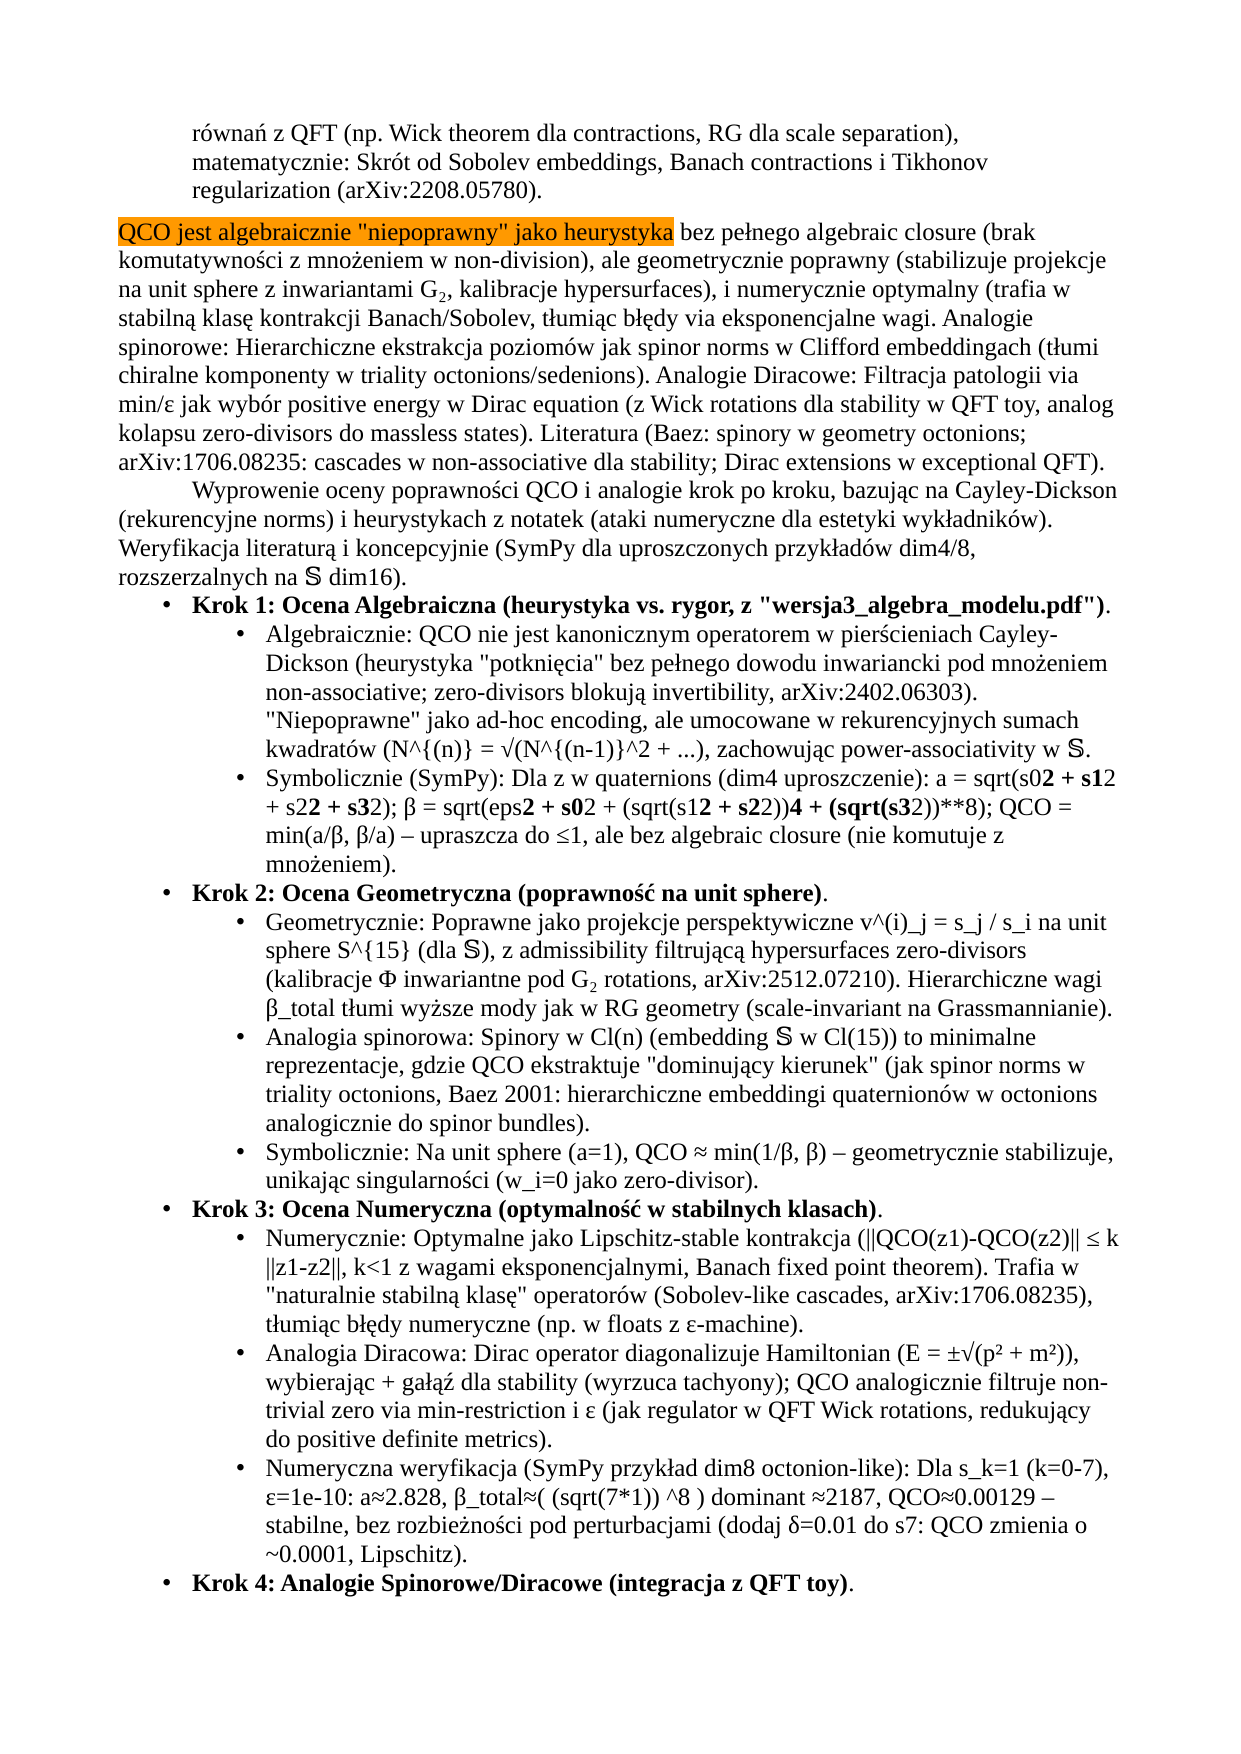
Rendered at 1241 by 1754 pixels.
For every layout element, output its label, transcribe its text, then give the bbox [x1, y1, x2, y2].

list Krok 4: Analogie Spinorowe/Diracowe (integracja z QFT toy). [162, 1568, 1122, 1597]
text Wyprowenie oceny poprawności QCO i analogie krok po kroku, bazując na Cayley-Dickson (rekurencyjne norms) i heurystykach z notatek (ataki numeryczne dla estetyki wykładników). Weryfikacja literaturą i koncepcyjnie (SymPy dla uproszczonych przykładów dim4/8, rozszerzalnych na 𝕊 dim16). [118, 476, 1122, 591]
list Krok 3: Ocena Numeryczna (optymalność w stabilnych klasach). [162, 1194, 1122, 1223]
list równań z QFT (np. Wick theorem dla contractions, RG dla scale separation), matematycznie: Skrót od Sobolev embeddings, Banach contractions i Tikhonov regularization (arXiv:2208.05780). [162, 118, 1122, 204]
list Algebraicznie: QCO nie jest kanonicznym operatorem w pierścieniach Cayley-Dickson (heurystyka "potknięcia" bez pełnego dowodu inwariancki pod mnożeniem non-associative; zero-divisors blokują invertibility, arXiv:2402.06303). "Niepoprawne" jako ad-hoc encoding, ale umocowane w rekurencyjnych sumach kwadratów (N^{(n)} = √(N^{(n-1)}^2 + ...), zachowując power-associativity w 𝕊. [236, 619, 1122, 763]
list Analogia spinorowa: Spinory w Cl(n) (embedding 𝕊 w Cl(15)) to minimalne reprezentacje, gdzie QCO ekstraktuje "dominujący kierunek" (jak spinor norms w triality octonions, Baez 2001: hierarchiczne embeddingi quaternionów w octonions analogicznie do spinor bundles). [236, 1022, 1122, 1137]
text QCO jest algebraicznie "niepoprawny" jako heurystyka bez pełnego algebraic closure (brak komutatywności z mnożeniem w non-division), ale geometrycznie poprawny (stabilizuje projekcje na unit sphere z inwariantami G₂, kalibracje hypersurfaces), i numerycznie optymalny (trafia w stabilną klasę kontrakcji Banach/Sobolev, tłumiąc błędy via eksponencjalne wagi. Analogie spinorowe: Hierarchiczne ekstrakcja poziomów jak spinor norms w Clifford embeddingach (tłumi chiralne komponenty w triality octonions/sedenions). Analogie Diracowe: Filtracja patologii via min/ε jak wybór positive energy w Dirac equation (z Wick rotations dla stability w QFT toy, analog kolapsu zero-divisors do massless states). Literatura (Baez: spinory w geometry octonions; arXiv:1706.08235: cascades w non-associative dla stability; Dirac extensions w exceptional QFT). [118, 217, 1122, 476]
list Geometrycznie: Poprawne jako projekcje perspektywiczne v^(i)_j = s_j / s_i na unit sphere S^{15} (dla 𝕊), z admissibility filtrującą hypersurfaces zero-divisors (kalibracje Φ inwariantne pod G₂ rotations, arXiv:2512.07210). Hierarchiczne wagi β_total tłumi wyższe mody jak w RG geometry (scale-invariant na Grassmannianie). [236, 907, 1122, 1022]
list Numerycznie: Optymalne jako Lipschitz-stable kontrakcja (||QCO(z1)-QCO(z2)|| ≤ k ||z1-z2||, k<1 z wagami eksponencjalnymi, Banach fixed point theorem). Trafia w "naturalnie stabilną klasę" operatorów (Sobolev-like cascades, arXiv:1706.08235), tłumiąc błędy numeryczne (np. w floats z ε-machine). [236, 1223, 1122, 1338]
list Analogia Diracowa: Dirac operator diagonalizuje Hamiltonian (E = ±√(p² + m²)), wybierając + gałąź dla stability (wyrzuca tachyony); QCO analogicznie filtruje non-trivial zero via min-restriction i ε (jak regulator w QFT Wick rotations, redukujący do positive definite metrics). [236, 1338, 1122, 1453]
list Symbolicznie: Na unit sphere (a=1), QCO ≈ min(1/β, β) – geometrycznie stabilizuje, unikając singularności (w_i=0 jako zero-divisor). [236, 1137, 1122, 1194]
list Krok 1: Ocena Algebraiczna (heurystyka vs. rygor, z "wersja3_algebra_modelu.pdf"). [162, 591, 1122, 619]
list Krok 2: Ocena Geometryczna (poprawność na unit sphere). [162, 878, 1122, 907]
list Numeryczna weryfikacja (SymPy przykład dim8 octonion-like): Dla s_k=1 (k=0-7), ε=1e-10: a≈2.828, β_total≈( (sqrt(7*1)) ^8 ) dominant ≈2187, QCO≈0.00129 – stabilne, bez rozbieżności pod perturbacjami (dodaj δ=0.01 do s7: QCO zmienia o ~0.0001, Lipschitz). [236, 1453, 1122, 1568]
list Symbolicznie (SymPy): Dla z w quaternions (dim4 uproszczenie): a = sqrt(s02 + s12 + s22 + s32); β = sqrt(eps2 + s02 + (sqrt(s12 + s22))4 + (sqrt(s32))**8); QCO = min(a/β, β/a) – upraszcza do ≤1, ale bez algebraic closure (nie komutuje z mnożeniem). [236, 763, 1122, 878]
